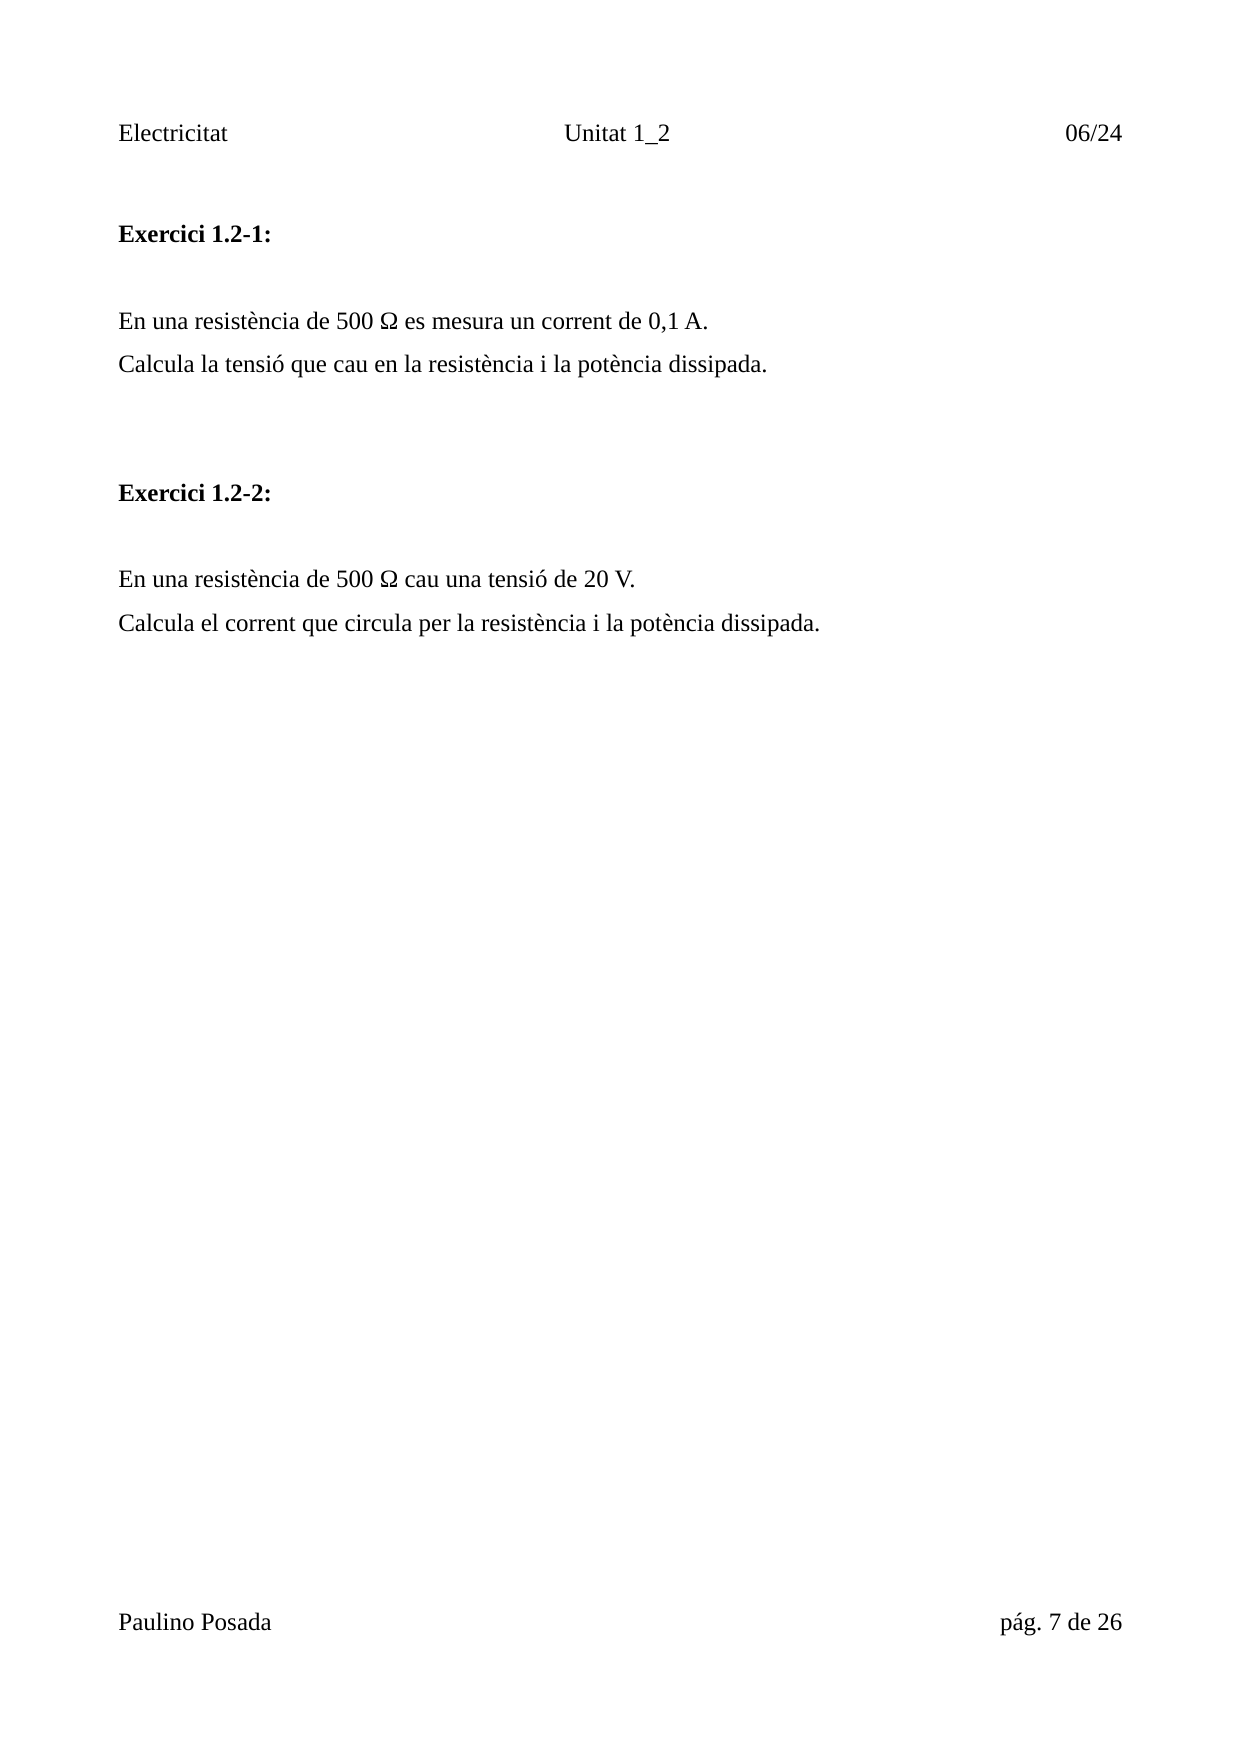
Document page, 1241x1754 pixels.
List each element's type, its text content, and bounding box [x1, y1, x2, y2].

text Exercici 1.2-1: [118, 219, 1122, 248]
text Exercici 1.2-2: [118, 478, 1122, 507]
text En una resistència de 500 Ω es mesura un corrent de 0,1 A. [118, 306, 1122, 334]
text En una resistència de 500 Ω cau una tensió de 20 V. [118, 564, 1122, 593]
text Calcula la tensió que cau en la resistència i la potència dissipada. [118, 349, 1122, 378]
text Calcula el corrent que circula per la resistència i la potència dissipada. [118, 608, 1122, 636]
